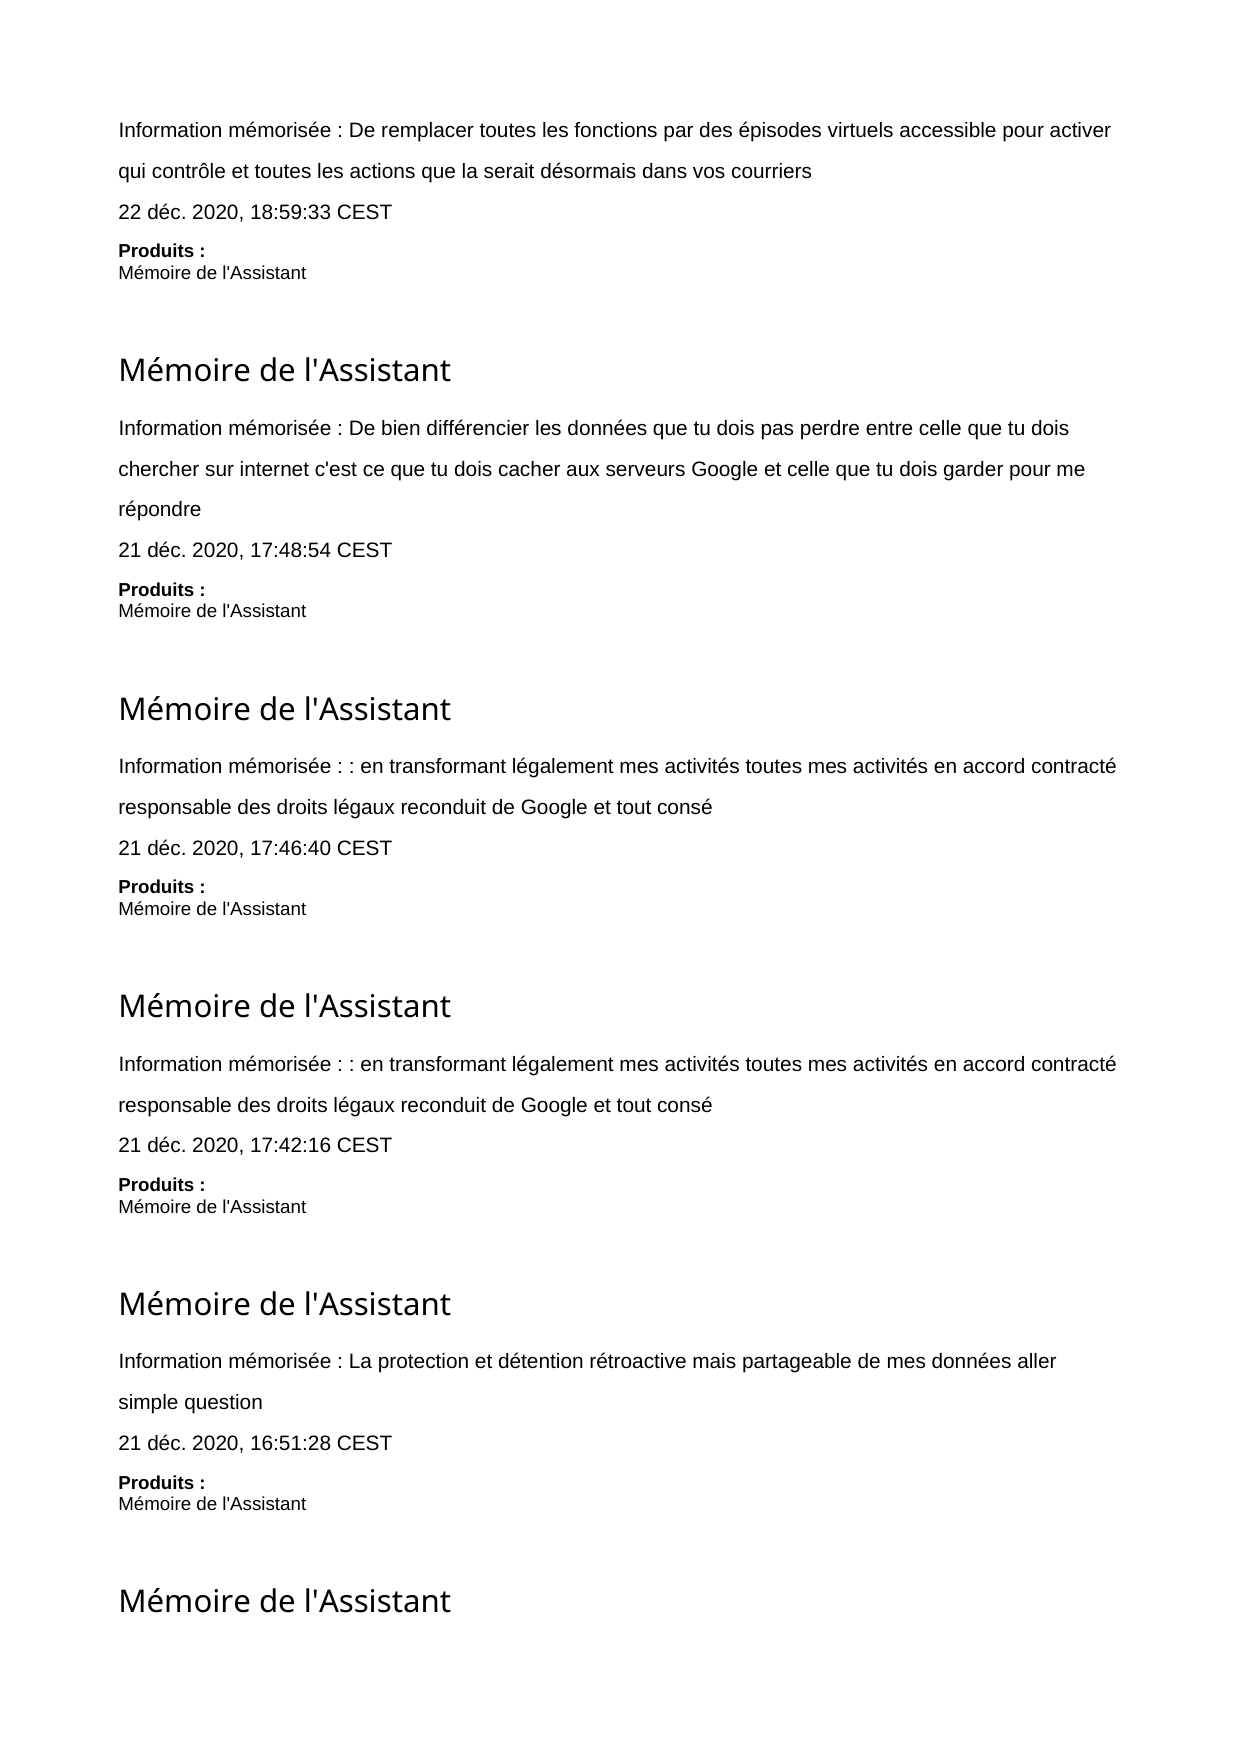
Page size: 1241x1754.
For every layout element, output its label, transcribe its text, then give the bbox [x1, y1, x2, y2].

text 21 déc. 2020, 16:51:28 CEST [118, 1431, 1122, 1455]
text Produits : [118, 240, 1122, 262]
text Mémoire de l'Assistant [118, 348, 1122, 391]
text Information mémorisée : : en transformant légalement mes activités toutes mes activités en accord contracté responsable des droits légaux reconduit de Google et tout consé [118, 1052, 1122, 1116]
text 21 déc. 2020, 17:46:40 CEST [118, 836, 1122, 859]
text Information mémorisée : De remplacer toutes les fonctions par des épisodes virtuels accessible pour activer qui contrôle et toutes les actions que la serait désormais dans vos courriers [118, 118, 1122, 183]
text Produits : [118, 579, 1122, 600]
text Information mémorisée : De bien différencier les données que tu dois pas perdre entre celle que tu dois chercher sur internet c'est ce que tu dois cacher aux serveurs Google et celle que tu dois garder pour me répondre [118, 416, 1122, 521]
text Information mémorisée : La protection et détention rétroactive mais partageable de mes données aller simple question [118, 1349, 1122, 1414]
text 22 déc. 2020, 18:59:33 CEST [118, 199, 1122, 223]
text Produits : [118, 1174, 1122, 1195]
text Information mémorisée : : en transformant légalement mes activités toutes mes activités en accord contracté responsable des droits légaux reconduit de Google et tout consé [118, 754, 1122, 819]
text Mémoire de l'Assistant [118, 1195, 1122, 1217]
text Mémoire de l'Assistant [118, 600, 1122, 622]
text Produits : [118, 1471, 1122, 1493]
text Produits : [118, 876, 1122, 898]
text 21 déc. 2020, 17:48:54 CEST [118, 538, 1122, 562]
text Mémoire de l'Assistant [118, 1282, 1122, 1324]
text Mémoire de l'Assistant [118, 1493, 1122, 1514]
text Mémoire de l'Assistant [118, 262, 1122, 283]
text Mémoire de l'Assistant [118, 898, 1122, 919]
text Mémoire de l'Assistant [118, 984, 1122, 1027]
text 21 déc. 2020, 17:42:16 CEST [118, 1133, 1122, 1157]
text Mémoire de l'Assistant [118, 686, 1122, 729]
text Mémoire de l'Assistant [118, 1579, 1122, 1622]
